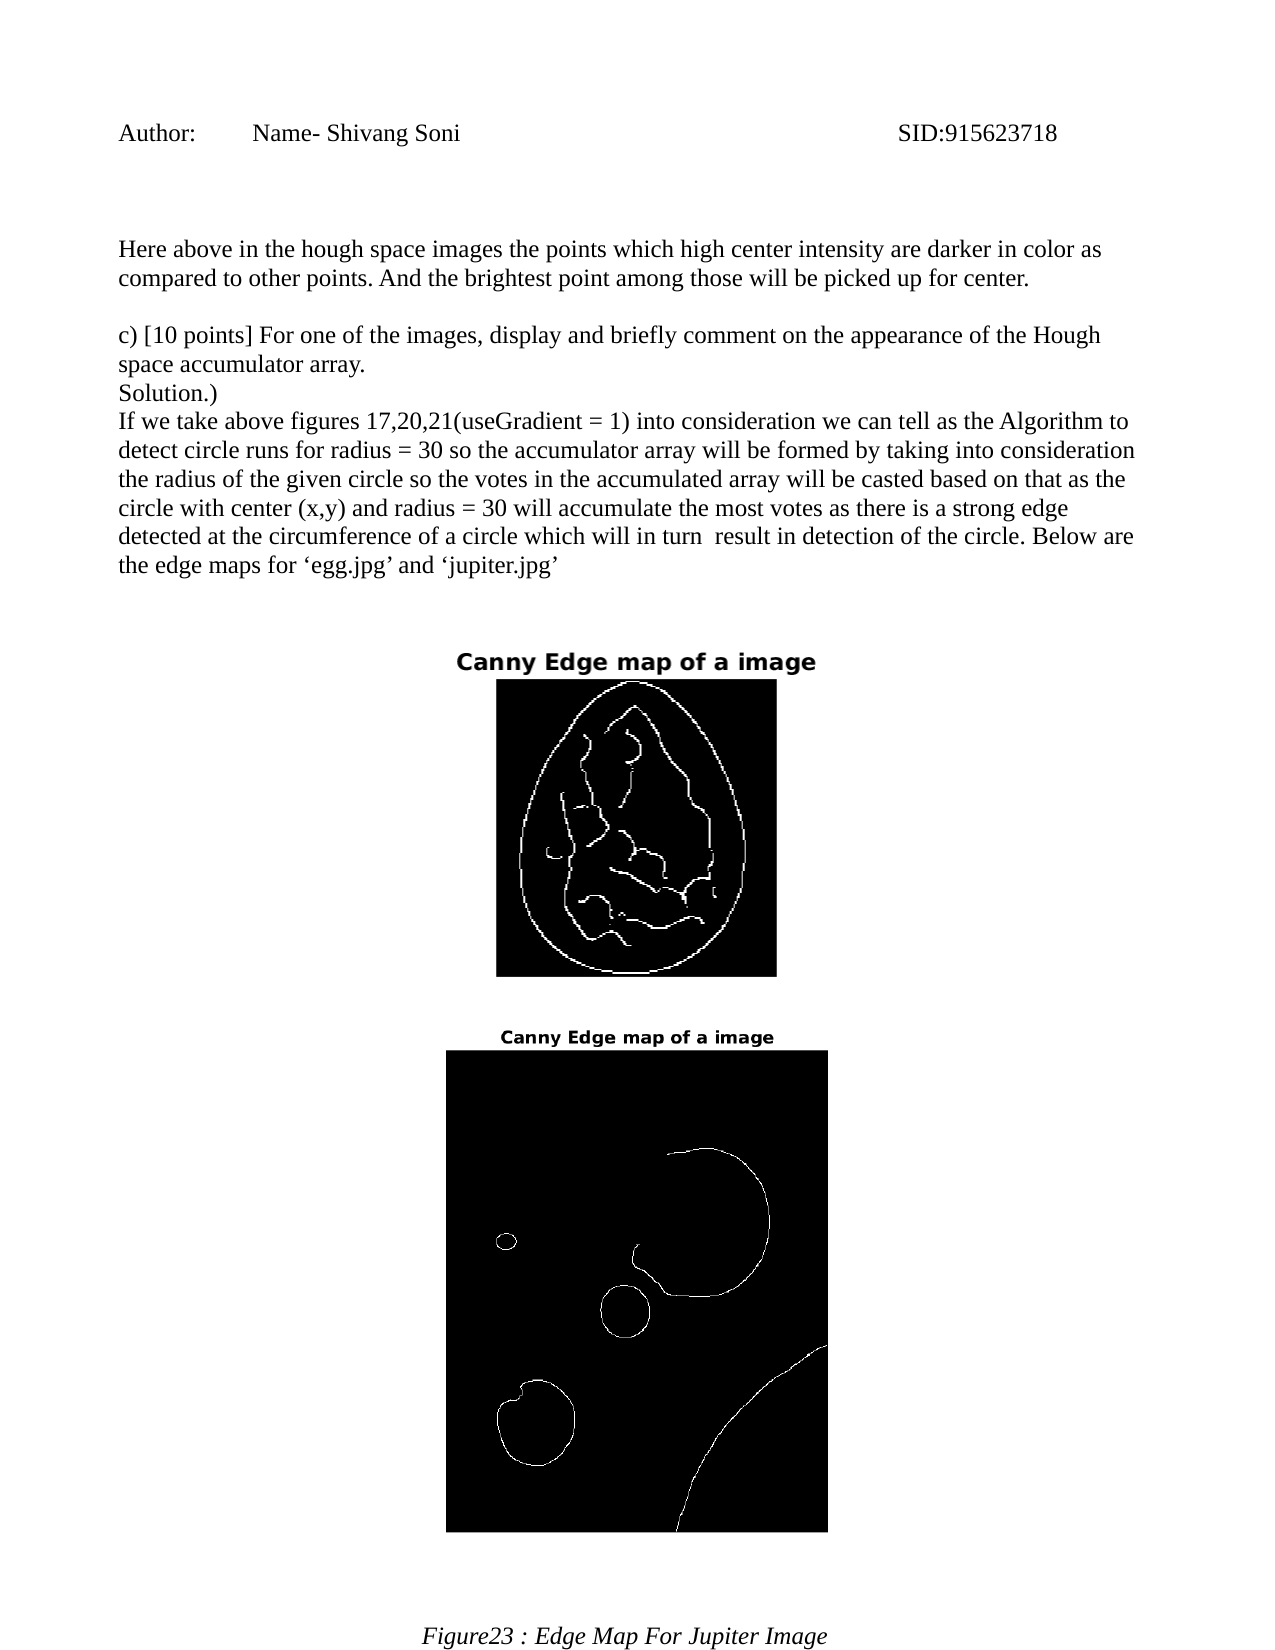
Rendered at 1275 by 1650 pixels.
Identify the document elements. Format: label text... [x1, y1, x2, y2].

text Here above in the hough space images the points which high center intensity are darker in color as compared to other points. And the brightest point among those will be picked up for center. [118, 234, 1157, 291]
text If we take above figures 17,20,21(useGradient = 1) into consideration we can tell as the Algorithm to detect circle runs for radius = 30 so the accumulator array will be formed by taking into consideration the radius of the given circle so the votes in the accumulated array will be casted based on that as the circle with center (x,y) and radius = 30 will accumulate the most votes as there is a strong edge detected at the circumference of a circle which will in turn result in detection of the circle. Below are the edge maps for ‘egg.jpg’ and ‘jupiter.jpg’ [118, 406, 1157, 579]
picture [334, 1006, 941, 1622]
text Figure23 : Edge Map For Jupiter Image [334, 1622, 941, 1650]
text c) [10 points] For one of the images, display and briefly comment on the appearance of the Hough space accumulator array. [118, 320, 1157, 378]
picture [348, 620, 927, 993]
text Solution.) [118, 378, 1157, 406]
